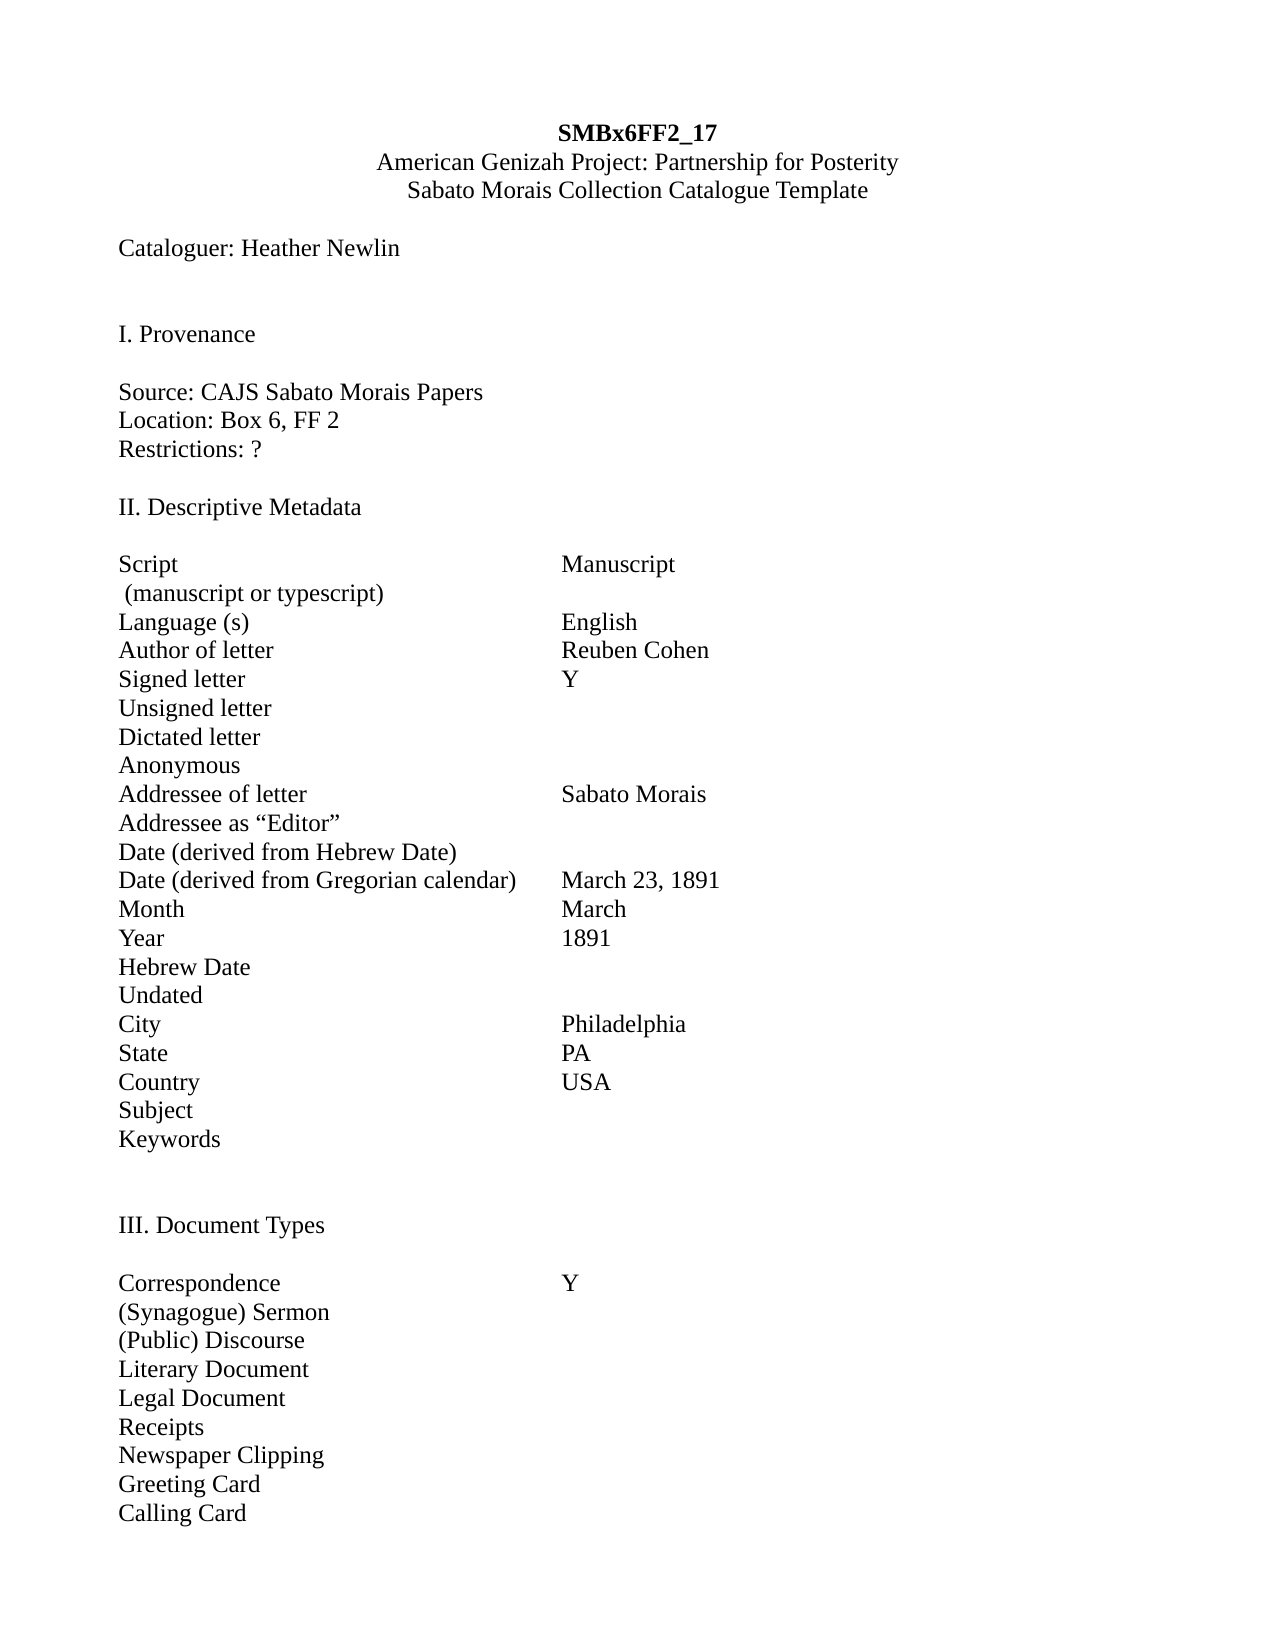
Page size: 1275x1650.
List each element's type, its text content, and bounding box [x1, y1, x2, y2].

text City Philadelphia [118, 1009, 1157, 1038]
text Hebrew Date [118, 952, 1157, 981]
text Newspaper Clipping [118, 1441, 1157, 1469]
text Language (s) English [118, 607, 1157, 636]
text II. Descriptive Metadata [118, 492, 1157, 521]
text III. Document Types [118, 1211, 1157, 1239]
text Restrictions: ? [118, 434, 1157, 463]
text SMBx6FF2_17 [118, 118, 1157, 147]
text Subject [118, 1096, 1157, 1124]
text Undated [118, 981, 1157, 1009]
text (Public) Discourse [118, 1326, 1157, 1354]
text Cataloguer: Heather Newlin [118, 233, 1157, 262]
text Author of letter Reuben Cohen [118, 636, 1157, 664]
text Source: CAJS Sabato Morais Papers [118, 377, 1157, 406]
text Month March [118, 894, 1157, 923]
text Greeting Card [118, 1469, 1157, 1498]
text Location: Box 6, FF 2 [118, 406, 1157, 434]
text Script Manuscript [118, 549, 1157, 578]
text State PA [118, 1038, 1157, 1067]
text Year 1891 [118, 923, 1157, 952]
text Sabato Morais Collection Catalogue Template [118, 176, 1157, 204]
text Keywords [118, 1124, 1157, 1153]
text Country USA [118, 1067, 1157, 1096]
text Receipts [118, 1412, 1157, 1441]
text Date (derived from Hebrew Date) [118, 837, 1157, 866]
text Signed letter Y [118, 664, 1157, 693]
text (Synagogue) Sermon [118, 1297, 1157, 1326]
text Addressee of letter Sabato Morais [118, 779, 1157, 808]
text Date (derived from Gregorian calendar) March 23, 1891 [118, 866, 1157, 894]
text (manuscript or typescript) [118, 578, 1157, 607]
text I. Provenance [118, 319, 1157, 348]
text American Genizah Project: Partnership for Posterity [118, 147, 1157, 176]
text Unsigned letter [118, 693, 1157, 722]
text Legal Document [118, 1383, 1157, 1412]
text Correspondence Y [118, 1268, 1157, 1297]
text Anonymous [118, 751, 1157, 779]
text Calling Card [118, 1498, 1157, 1527]
text Dictated letter [118, 722, 1157, 751]
text Addressee as “Editor” [118, 808, 1157, 837]
text Literary Document [118, 1354, 1157, 1383]
